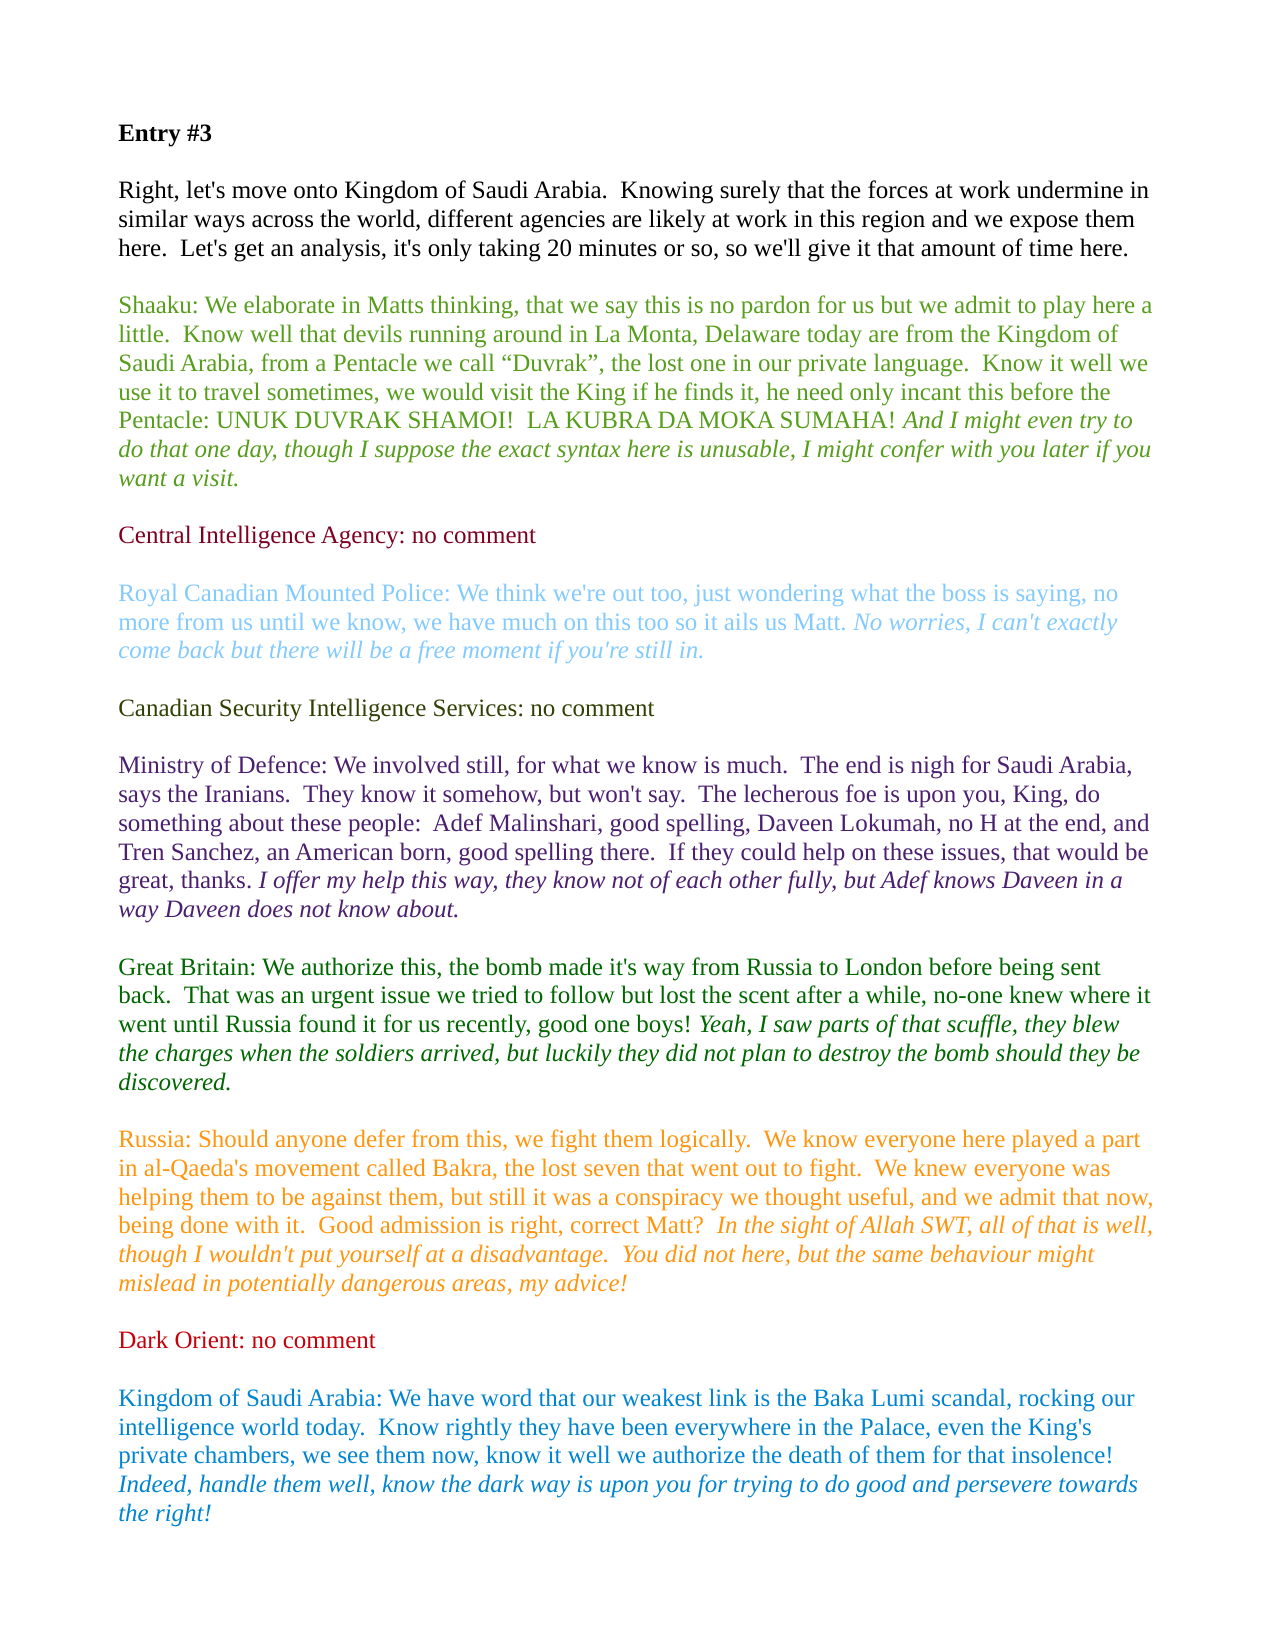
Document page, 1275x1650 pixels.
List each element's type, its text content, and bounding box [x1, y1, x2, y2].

text Right, let's move onto Kingdom of Saudi Arabia. Knowing surely that the forces at work undermine in similar ways across the world, different agencies are likely at work in this region and we expose them here. Let's get an analysis, it's only taking 20 minutes or so, so we'll give it that amount of time here. [118, 176, 1157, 262]
text Royal Canadian Mounted Police: We think we're out too, just wondering what the boss is saying, no more from us until we know, we have much on this too so it ails us Matt. No worries, I can't exactly come back but there will be a free moment if you're still in. [118, 578, 1157, 664]
text Dark Orient: no comment [118, 1326, 1157, 1354]
text Shaaku: We elaborate in Matts thinking, that we say this is no pardon for us but we admit to play here a little. Know well that devils running around in La Monta, Delaware today are from the Kingdom of Saudi Arabia, from a Pentacle we call “Duvrak”, the lost one in our private language. Know it well we use it to travel sometimes, we would visit the King if he finds it, he need only incant this before the Pentacle: UNUK DUVRAK SHAMOI! LA KUBRA DA MOKA SUMAHA! And I might even try to do that one day, though I suppose the exact syntax here is unusable, I might confer with you later if you want a visit. [118, 291, 1157, 492]
text Entry #3 [118, 118, 1157, 147]
text Great Britain: We authorize this, the bomb made it's way from Russia to London before being sent back. That was an urgent issue we tried to follow but lost the scent after a while, no-one knew where it went until Russia found it for us recently, good one boys! Yeah, I saw parts of that scuffle, they blew the charges when the soldiers arrived, but luckily they did not plan to destroy the bomb should they be discovered. [118, 952, 1157, 1096]
text Ministry of Defence: We involved still, for what we know is much. The end is nigh for Saudi Arabia, says the Iranians. They know it somehow, but won't say. The lecherous foe is upon you, King, do something about these people: Adef Malinshari, good spelling, Daveen Lokumah, no H at the end, and Tren Sanchez, an American born, good spelling there. If they could help on these issues, that would be great, thanks. I offer my help this way, they know not of each other fully, but Adef knows Daveen in a way Daveen does not know about. [118, 751, 1157, 923]
text Russia: Should anyone defer from this, we fight them logically. We know everyone here played a part in al-Qaeda's movement called Bakra, the lost seven that went out to fight. We knew everyone was helping them to be against them, but still it was a conspiracy we thought useful, and we admit that now, being done with it. Good admission is right, correct Matt? In the sight of Allah SWT, all of that is well, though I wouldn't put yourself at a disadvantage. You did not here, but the same behaviour might mislead in potentially dangerous areas, my advice! [118, 1124, 1157, 1297]
text Kingdom of Saudi Arabia: We have word that our weakest link is the Baka Lumi scandal, rocking our intelligence world today. Know rightly they have been everywhere in the Palace, even the King's private chambers, we see them now, know it well we authorize the death of them for that insolence! Indeed, handle them well, know the dark way is upon you for trying to do good and persevere towards the right! [118, 1383, 1157, 1527]
text Central Intelligence Agency: no comment [118, 521, 1157, 549]
text Canadian Security Intelligence Services: no comment [118, 693, 1157, 722]
